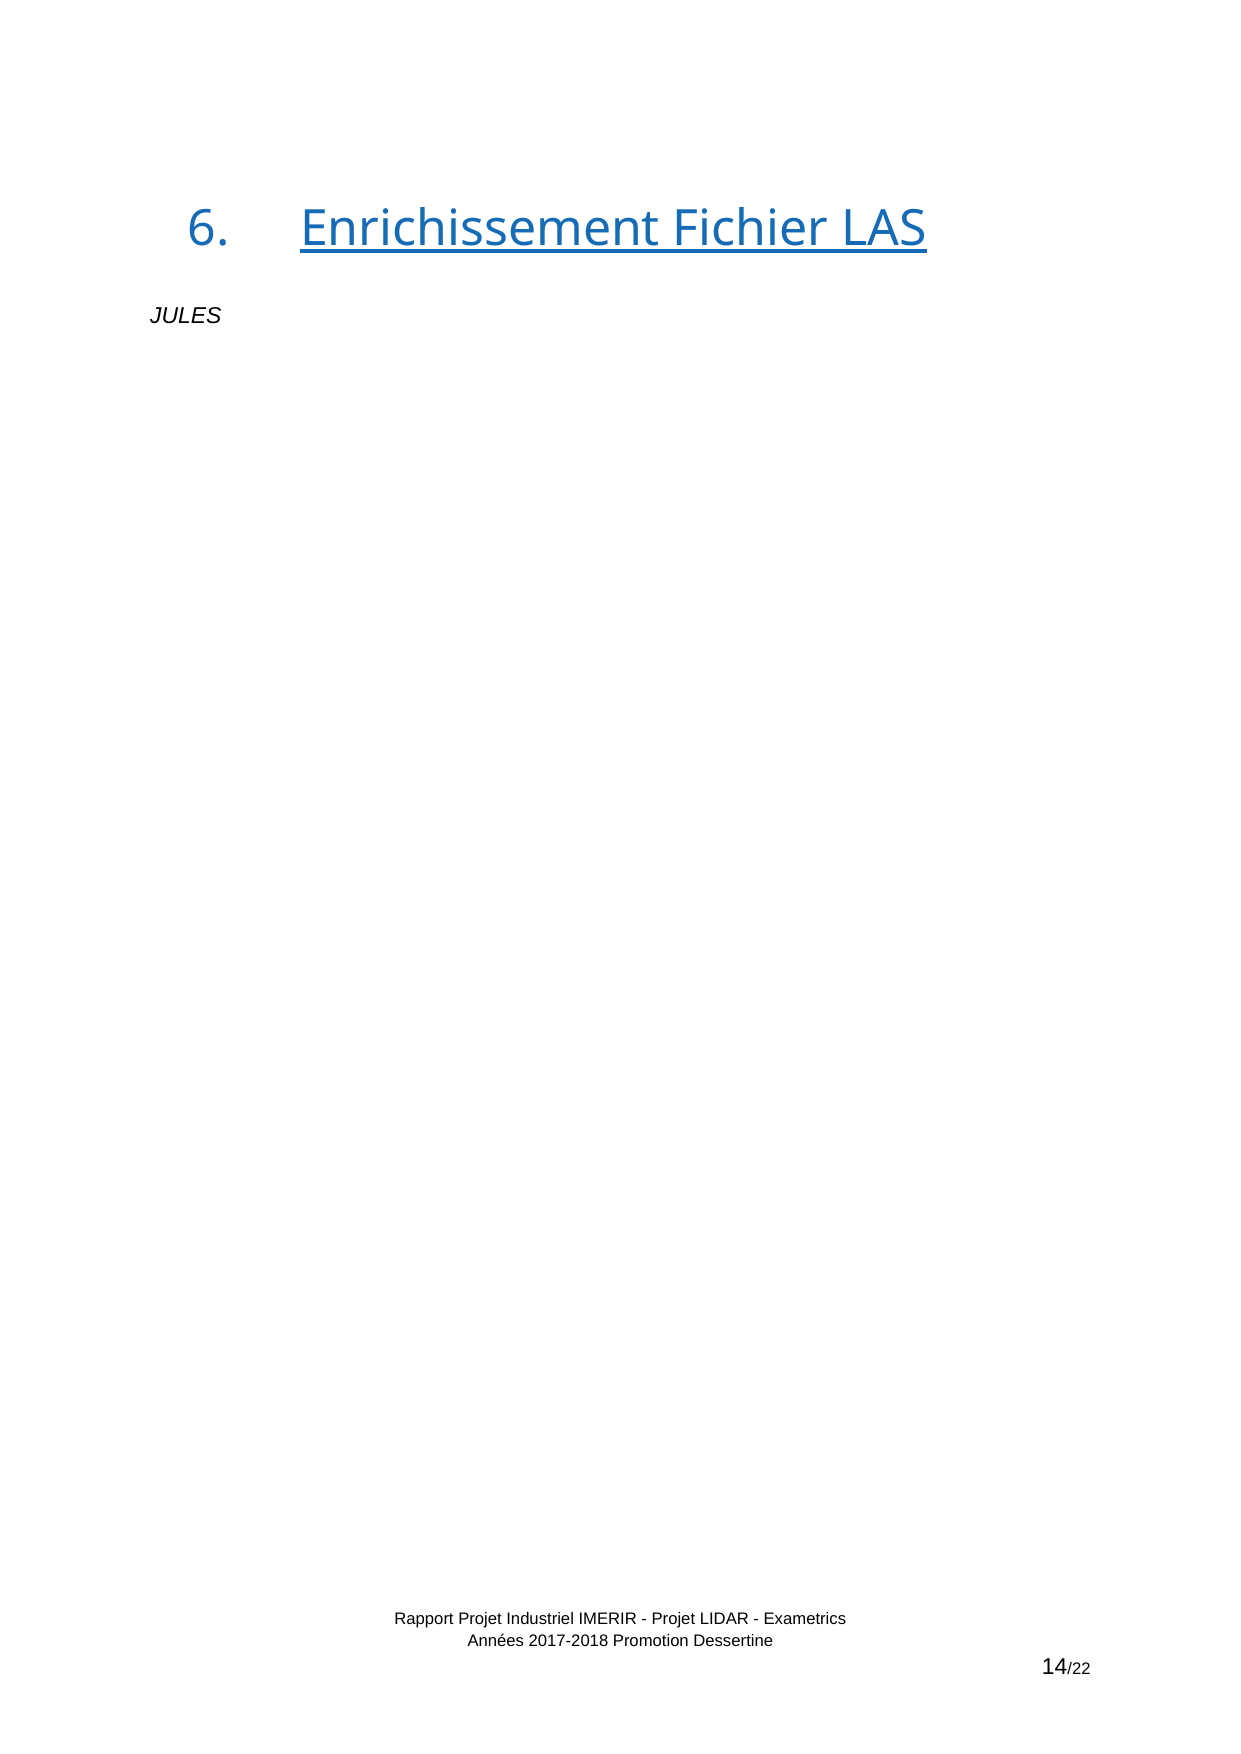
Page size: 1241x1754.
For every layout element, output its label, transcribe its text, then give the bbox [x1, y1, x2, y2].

subtitle Enrichissement Fichier LAS [187, 192, 1090, 260]
text JULES [150, 302, 1090, 329]
